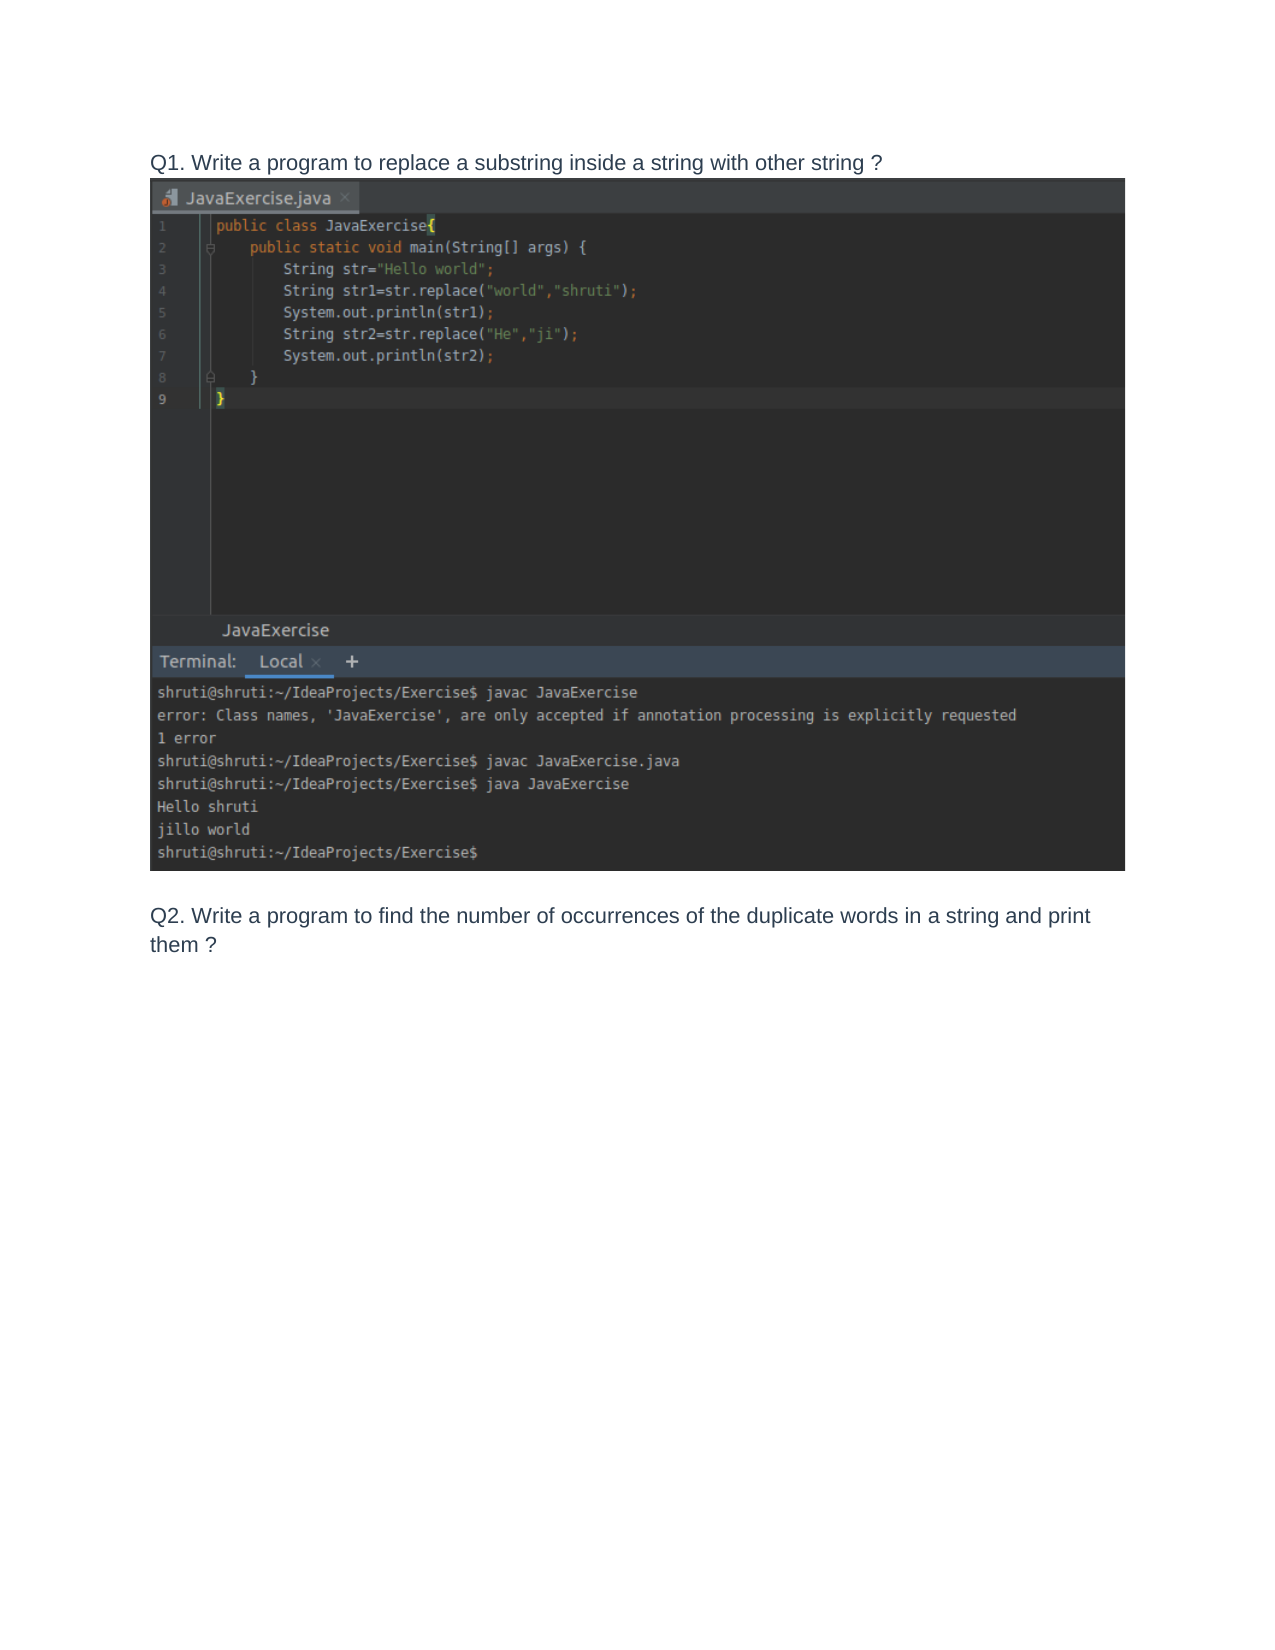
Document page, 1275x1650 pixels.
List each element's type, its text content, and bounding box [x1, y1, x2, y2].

picture [150, 178, 1125, 871]
text Q1. Write a program to replace a substring inside a string with other string ? [150, 150, 1125, 175]
text Q2. Write a program to find the number of occurrences of the duplicate words in a string and print them ? [150, 903, 1125, 958]
